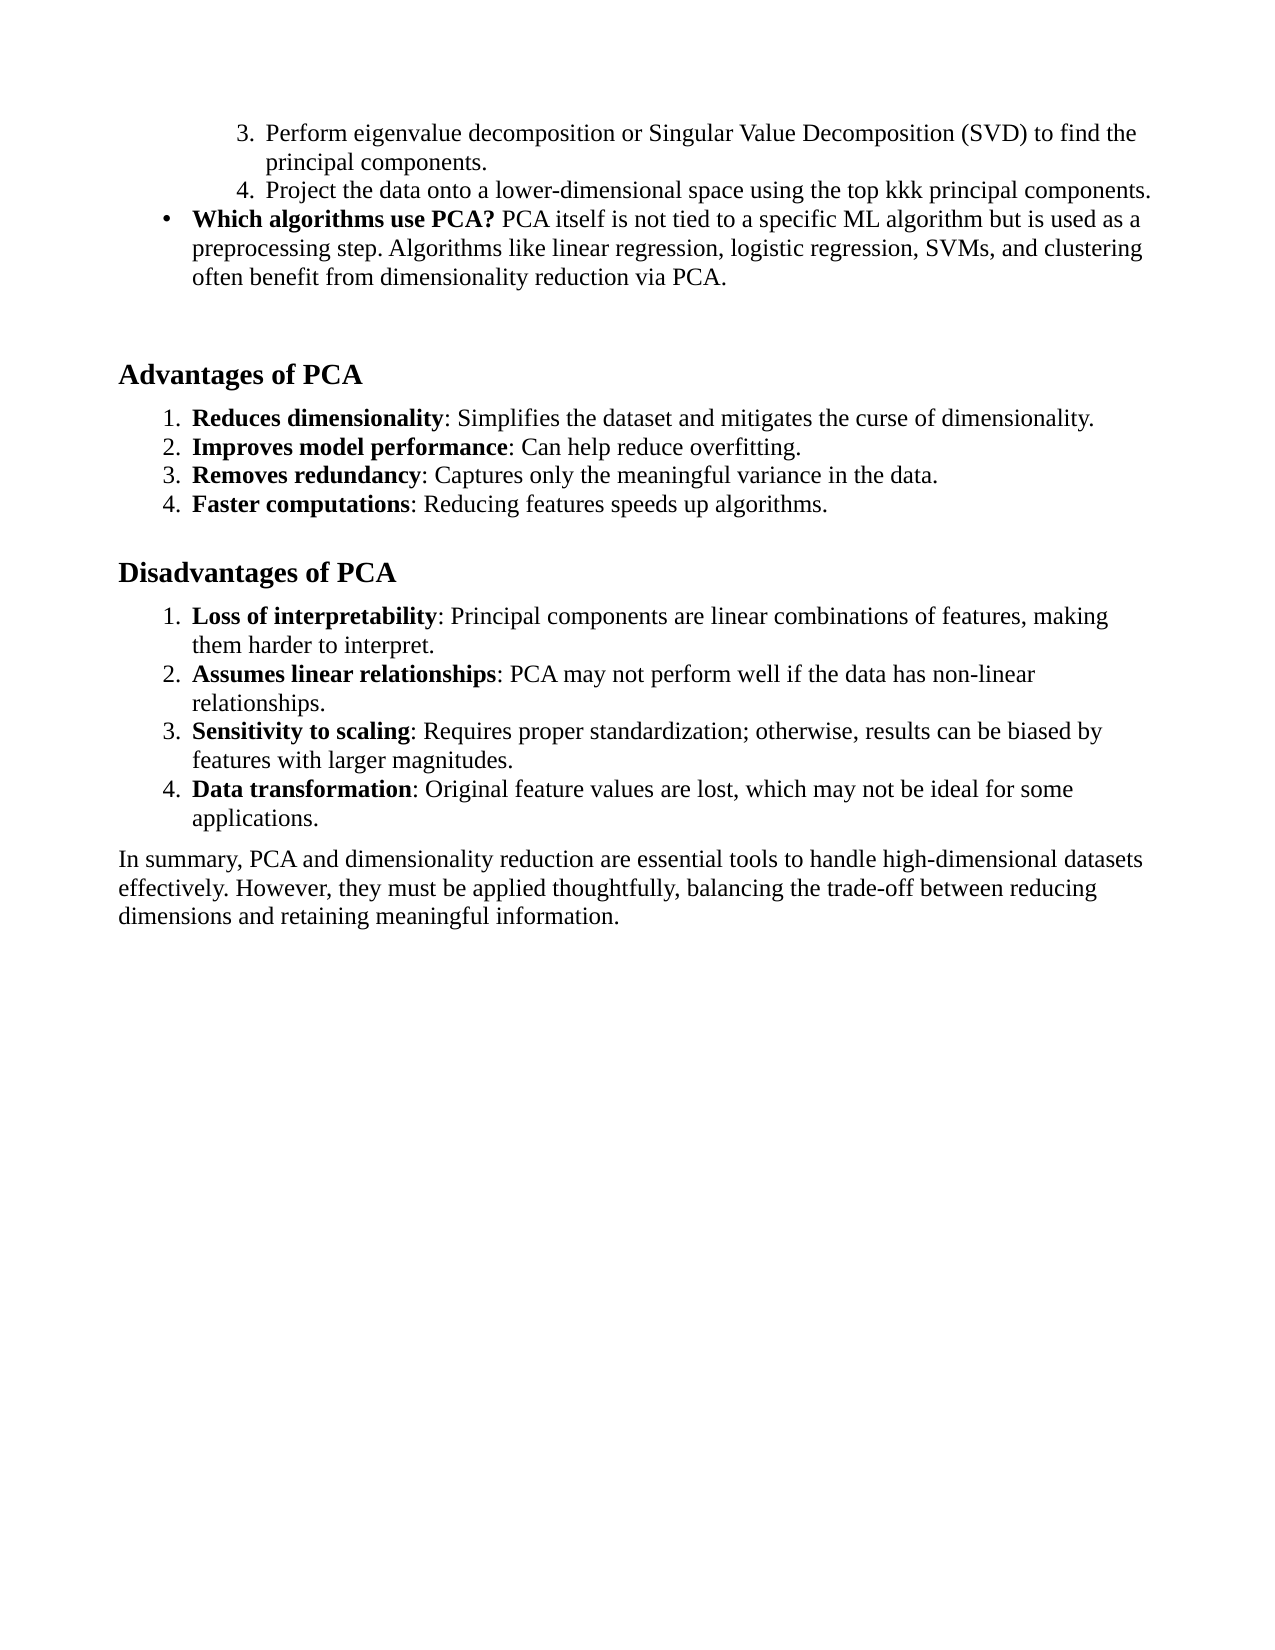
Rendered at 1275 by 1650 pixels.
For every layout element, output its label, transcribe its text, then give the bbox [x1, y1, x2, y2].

subtitle Disadvantages of PCA [118, 555, 1157, 589]
list Sensitivity to scaling: Requires proper standardization; otherwise, results can be biased by features with larger magnitudes. [162, 716, 1157, 774]
list Reduces dimensionality: Simplifies the dataset and mitigates the curse of dimensionality. [162, 403, 1157, 432]
list Assumes linear relationships: PCA may not perform well if the data has non-linear relationships. [162, 659, 1157, 716]
list Removes redundancy: Captures only the meaningful variance in the data. [162, 460, 1157, 489]
text In summary, PCA and dimensionality reduction are essential tools to handle high-dimensional datasets effectively. However, they must be applied thoughtfully, balancing the trade-off between reducing dimensions and retaining meaningful information. [118, 844, 1157, 930]
list Faster computations: Reducing features speeds up algorithms. [162, 489, 1157, 518]
list Loss of interpretability: Principal components are linear combinations of features, making them harder to interpret. [162, 601, 1157, 659]
subtitle Advantages of PCA [118, 357, 1157, 390]
list Which algorithms use PCA? PCA itself is not tied to a specific ML algorithm but is used as a preprocessing step. Algorithms like linear regression, logistic regression, SVMs, and clustering often benefit from dimensionality reduction via PCA. [162, 204, 1157, 291]
list Perform eigenvalue decomposition or Singular Value Decomposition (SVD) to find the principal components. [236, 118, 1157, 176]
list Project the data onto a lower-dimensional space using the top kkk principal components. [236, 176, 1157, 204]
list Data transformation: Original feature values are lost, which may not be ideal for some applications. [162, 774, 1157, 831]
list Improves model performance: Can help reduce overfitting. [162, 432, 1157, 460]
